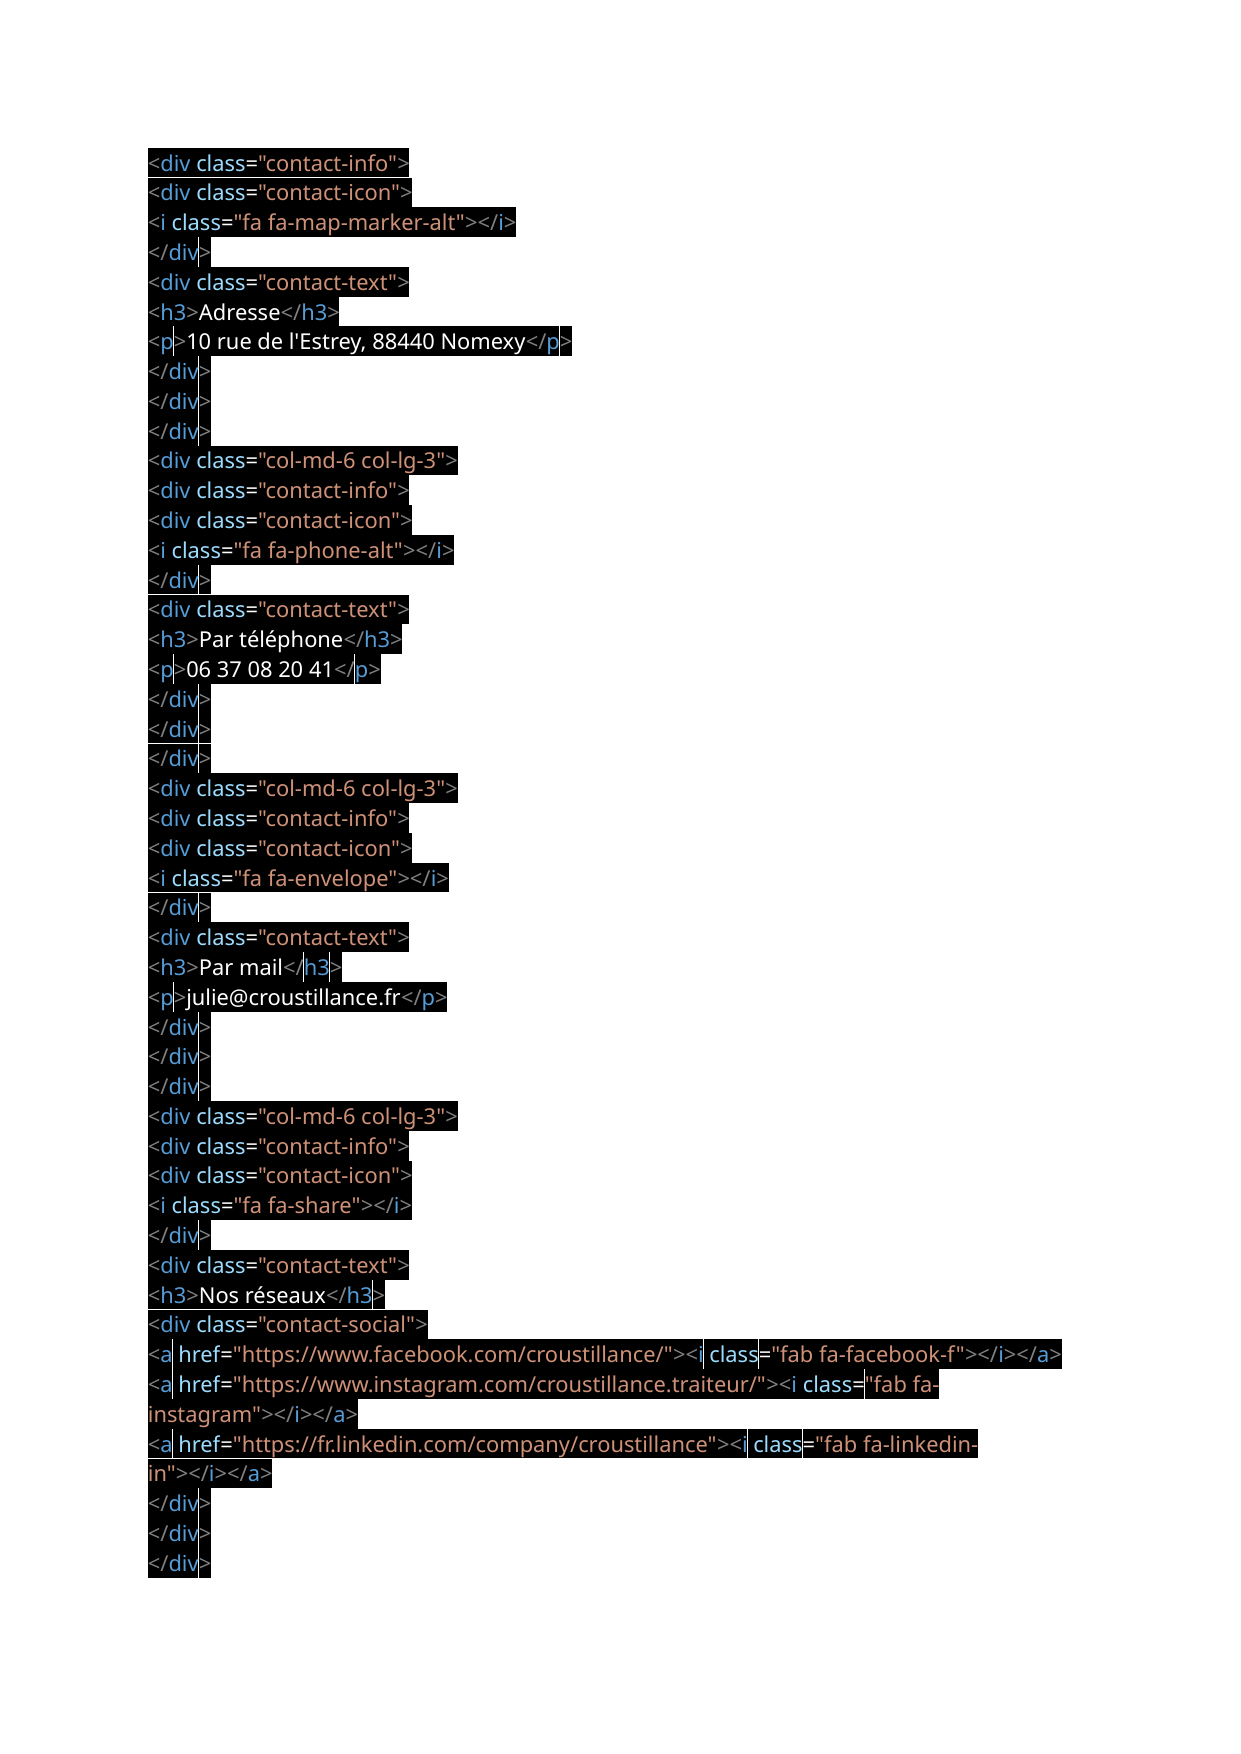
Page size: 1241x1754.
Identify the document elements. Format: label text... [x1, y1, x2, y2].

text </div> [148, 714, 1093, 743]
text </div> [148, 565, 1093, 594]
text <h3>Par téléphone</h3> [148, 624, 1093, 654]
text <p>julie@croustillance.fr</p> [148, 982, 1093, 1012]
text <div class="contact-text"> [148, 922, 1093, 952]
text <div class="contact-info"> [148, 148, 1093, 177]
text <a href="https://www.instagram.com/croustillance.traiteur/"><i class="fab fa-instagram"></i></a> [148, 1369, 1093, 1429]
text <h3>Par mail</h3> [148, 952, 1093, 982]
text <div class="contact-social"> [148, 1309, 1093, 1339]
text <h3>Adresse</h3> [148, 297, 1093, 326]
text <h3>Nos réseaux</h3> [148, 1280, 1093, 1309]
text <div class="contact-info"> [148, 475, 1093, 505]
text <p>06 37 08 20 41</p> [148, 654, 1093, 684]
text </div> [148, 892, 1093, 922]
text </div> [148, 1012, 1093, 1041]
text <i class="fa fa-phone-alt"></i> [148, 535, 1093, 565]
text </div> [148, 743, 1093, 773]
text <div class="contact-icon"> [148, 1161, 1093, 1190]
text <div class="col-md-6 col-lg-3"> [148, 446, 1093, 475]
text <div class="contact-text"> [148, 267, 1093, 297]
text </div> [148, 1518, 1093, 1548]
text <div class="contact-icon"> [148, 833, 1093, 863]
text <i class="fa fa-share"></i> [148, 1190, 1093, 1220]
text </div> [148, 684, 1093, 714]
text <a href="https://www.facebook.com/croustillance/"><i class="fab fa-facebook-f"></i></a> [148, 1339, 1093, 1369]
text </div> [148, 1071, 1093, 1101]
text <i class="fa fa-map-marker-alt"></i> [148, 207, 1093, 237]
text </div> [148, 237, 1093, 267]
text <p>10 rue de l'Estrey, 88440 Nomexy</p> [148, 326, 1093, 356]
text </div> [148, 386, 1093, 416]
text </div> [148, 356, 1093, 386]
text </div> [148, 416, 1093, 446]
text <div class="contact-info"> [148, 1131, 1093, 1161]
text </div> [148, 1548, 1093, 1578]
text <i class="fa fa-envelope"></i> [148, 863, 1093, 892]
text </div> [148, 1041, 1093, 1071]
text <div class="contact-info"> [148, 803, 1093, 833]
text <div class="contact-text"> [148, 1250, 1093, 1280]
text <div class="contact-icon"> [148, 177, 1093, 207]
text <div class="col-md-6 col-lg-3"> [148, 773, 1093, 803]
text <a href="https://fr.linkedin.com/company/croustillance"><i class="fab fa-linkedin-in"></i></a> [148, 1429, 1093, 1488]
text <div class="contact-icon"> [148, 505, 1093, 535]
text </div> [148, 1220, 1093, 1250]
text </div> [148, 1488, 1093, 1518]
text <div class="contact-text"> [148, 594, 1093, 624]
text <div class="col-md-6 col-lg-3"> [148, 1101, 1093, 1131]
